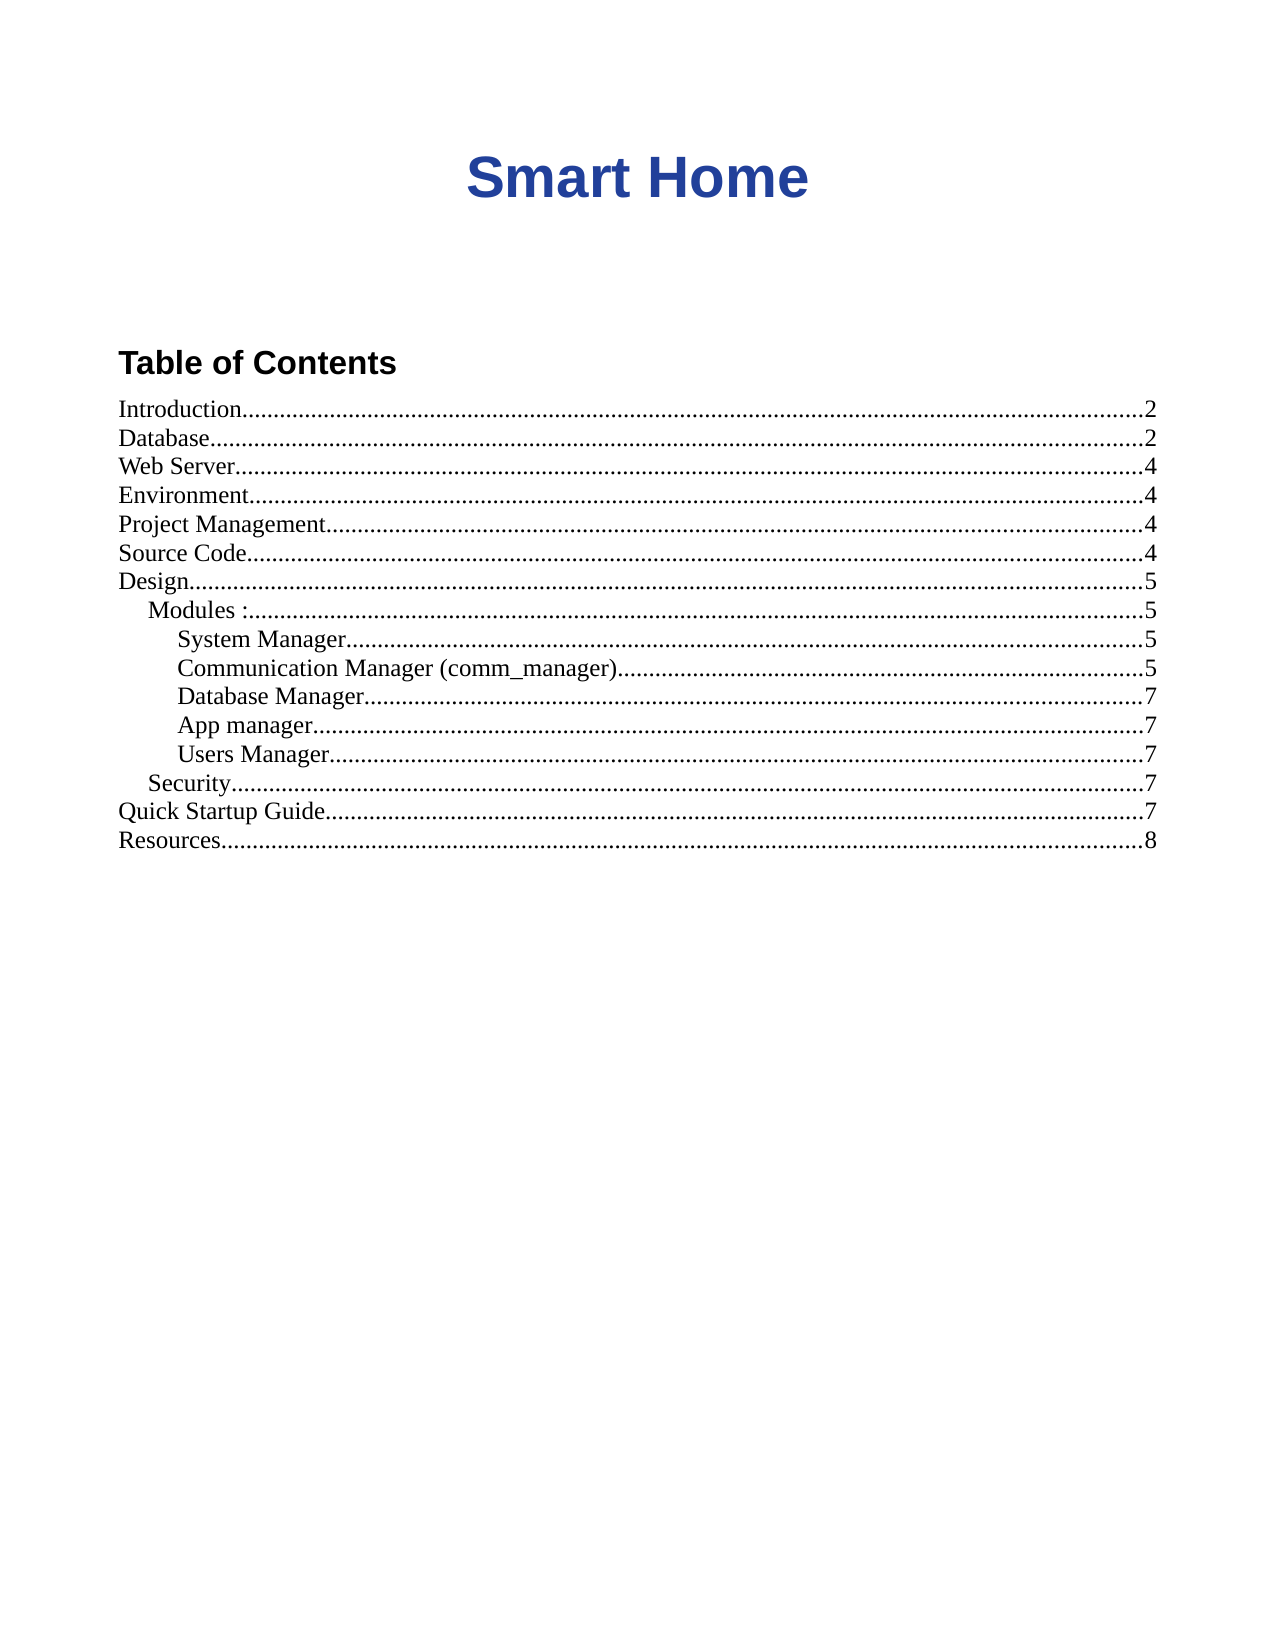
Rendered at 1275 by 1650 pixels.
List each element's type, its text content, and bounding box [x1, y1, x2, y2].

text Environment 4 [118, 480, 1157, 509]
text Design 5 [118, 566, 1157, 595]
text System Manager 5 [177, 624, 1157, 653]
text Quick Startup Guide 7 [118, 796, 1157, 825]
text Security 7 [148, 768, 1157, 796]
text Database 2 [118, 423, 1157, 451]
text Source Code 4 [118, 538, 1157, 566]
text App manager 7 [177, 710, 1157, 739]
text Introduction 2 [118, 394, 1157, 423]
text Resources 8 [118, 825, 1157, 854]
text Modules : 5 [148, 595, 1157, 624]
text Communication Manager (comm_manager) 5 [177, 653, 1157, 681]
subtitle Table of Contents [118, 343, 1157, 381]
text Web Server 4 [118, 451, 1157, 480]
text Database Manager 7 [177, 681, 1157, 710]
text Project Management 4 [118, 509, 1157, 538]
text Users Manager 7 [177, 739, 1157, 768]
title Smart Home [118, 143, 1157, 210]
